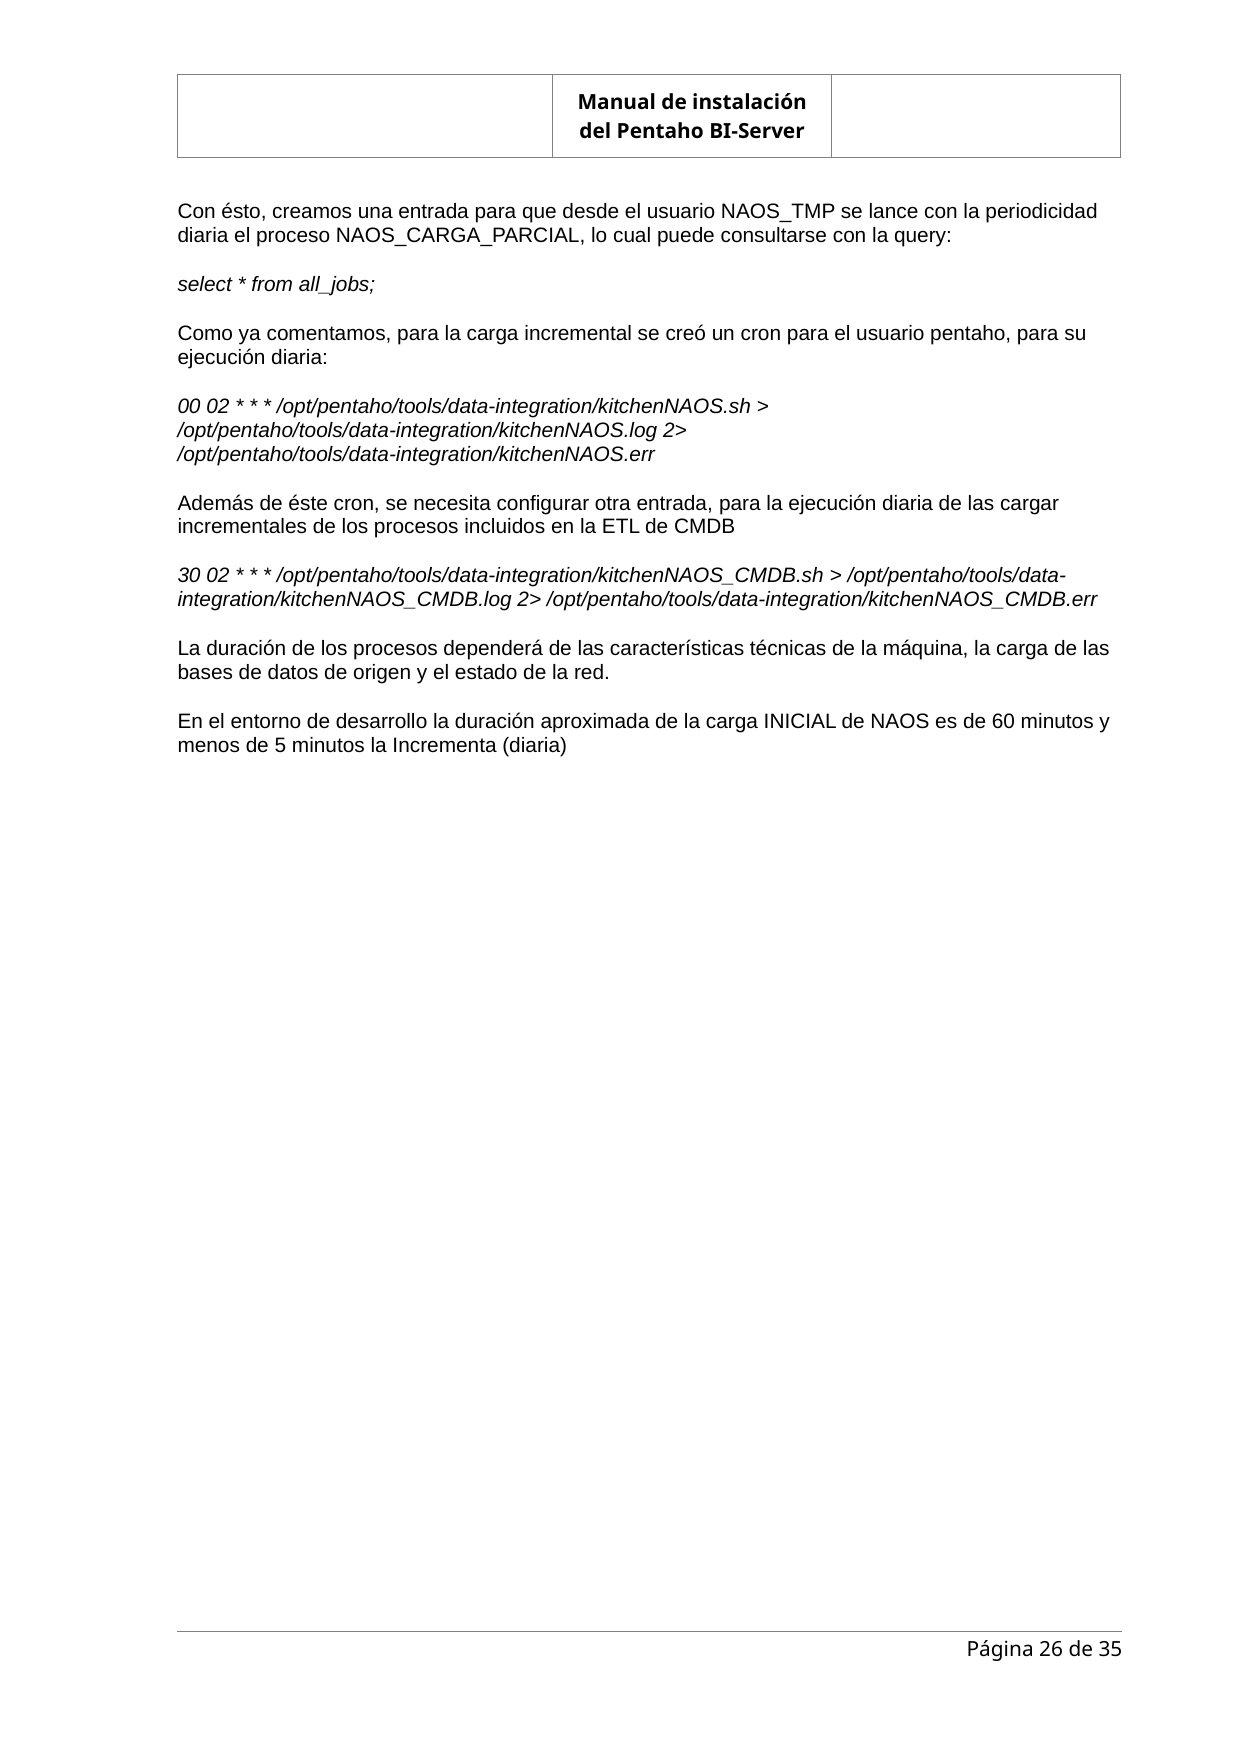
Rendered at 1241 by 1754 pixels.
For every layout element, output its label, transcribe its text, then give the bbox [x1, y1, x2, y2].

text Además de éste cron, se necesita configurar otra entrada, para la ejecución diaria de las cargar incrementales de los procesos incluidos en la ETL de CMDB [177, 490, 1122, 538]
text select * from all_jobs; [177, 272, 1122, 296]
text Como ya comentamos, para la carga incremental se creó un cron para el usuario pentaho, para su ejecución diaria: [177, 321, 1122, 368]
text 00 02 * * * /opt/pentaho/tools/data-integration/kitchenNAOS.sh > /opt/pentaho/tools/data-integration/kitchenNAOS.log 2> /opt/pentaho/tools/data-integration/kitchenNAOS.err [177, 393, 1122, 465]
text Con ésto, creamos una entrada para que desde el usuario NAOS_TMP se lance con la periodicidad diaria el proceso NAOS_CARGA_PARCIAL, lo cual puede consultarse con la query: [177, 199, 1122, 247]
